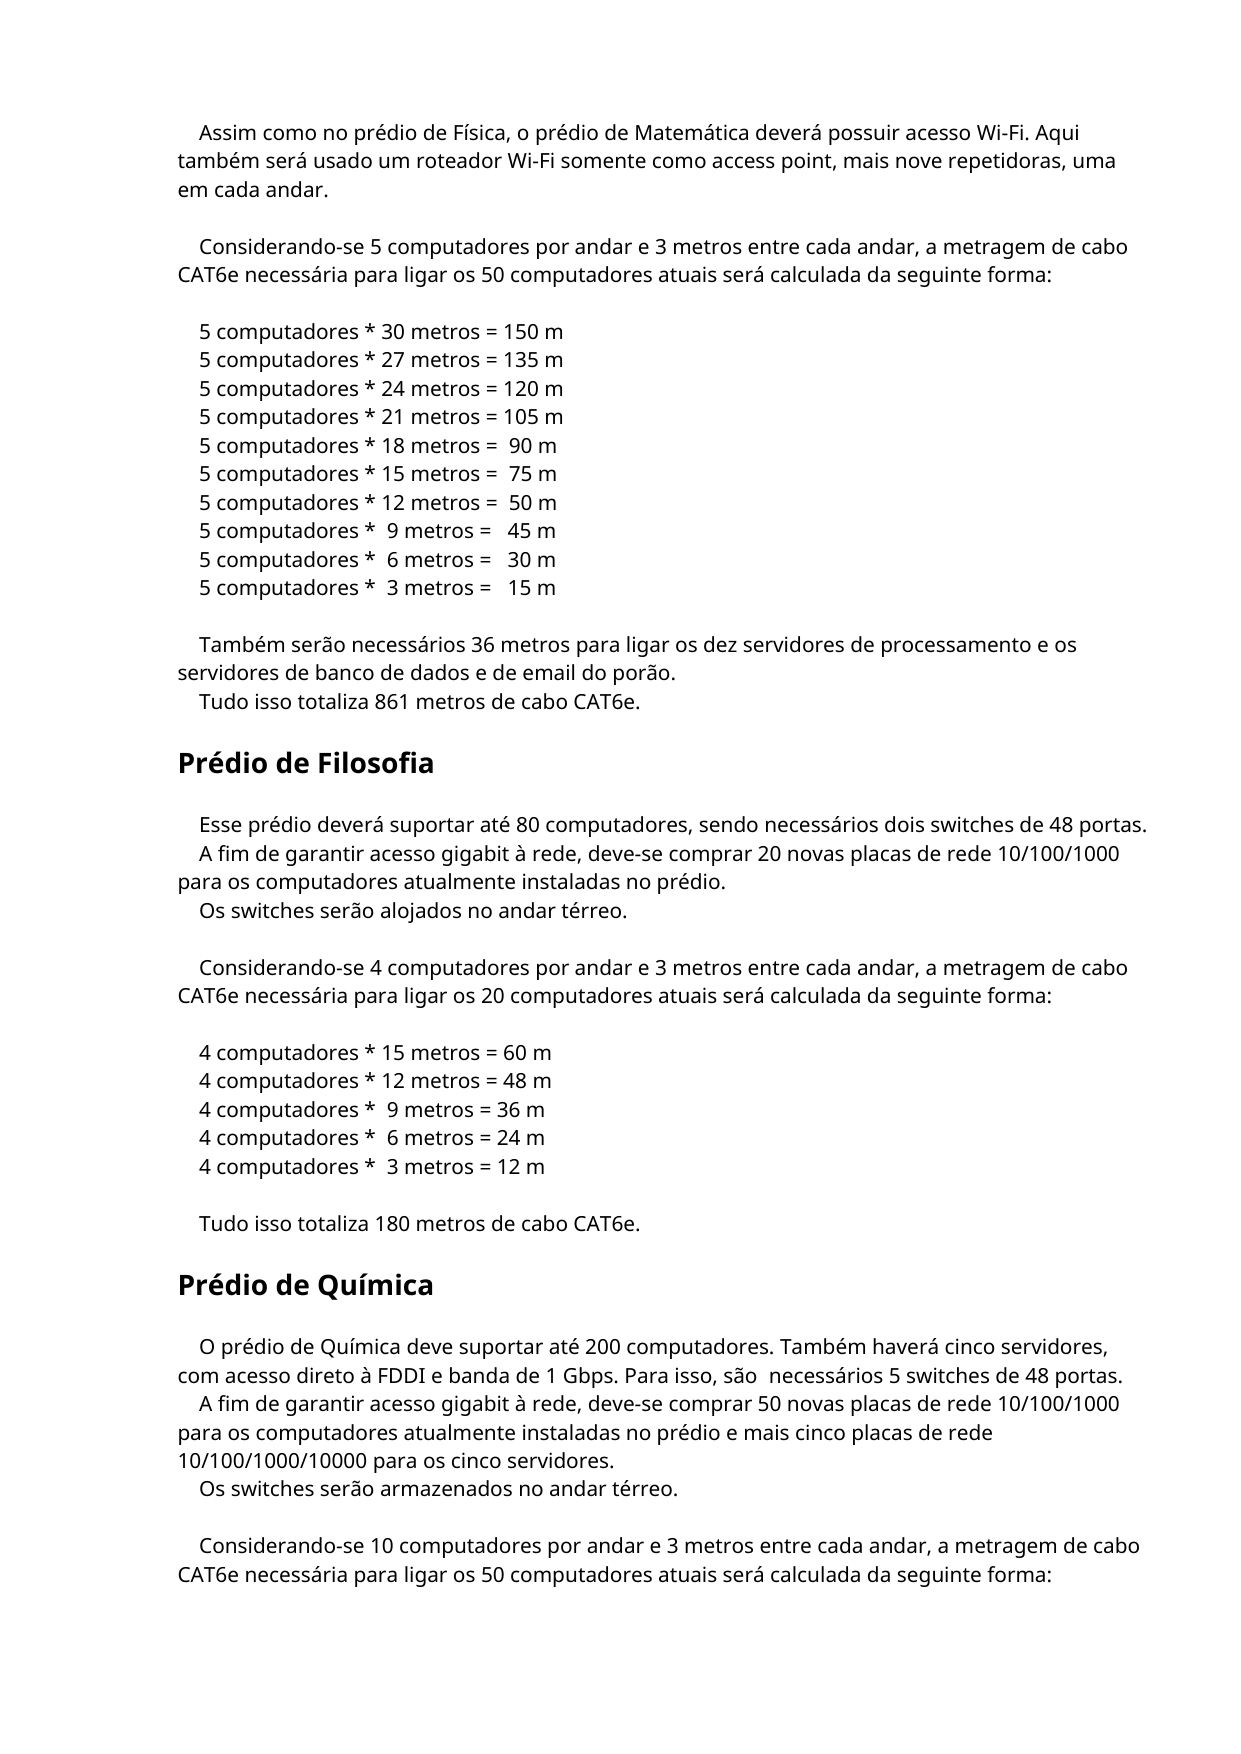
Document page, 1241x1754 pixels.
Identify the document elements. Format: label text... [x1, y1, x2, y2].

text Assim como no prédio de Física, o prédio de Matemática deverá possuir acesso Wi-Fi. Aqui também será usado um roteador Wi-Fi somente como access point, mais nove repetidoras, uma em cada andar. Considerando-se 5 computadores por andar e 3 metros entre cada andar, a metragem de cabo CAT6e necessária para ligar os 50 computadores atuais será calculada da seguinte forma: 5 computadores * 30 metros = 150 m 5 computadores * 27 metros = 135 m 5 computadores * 24 metros = 120 m 5 computadores * 21 metros = 105 m 5 computadores * 18 metros = 90 m 5 computadores * 15 metros = 75 m 5 computadores * 12 metros = 50 m 5 computadores * 9 metros = 45 m 5 computadores * 6 metros = 30 m 5 computadores * 3 metros = 15 m Também serão necessários 36 metros para ligar os dez servidores de processamento e os servidores de banco de dados e de email do porão. Tudo isso totaliza 861 metros de cabo CAT6e. Prédio de Filosofia Esse prédio deverá suportar até 80 computadores, sendo necessários dois switches de 48 portas. A fim de garantir acesso gigabit à rede, deve-se comprar 20 novas placas de rede 10/100/1000 para os computadores atualmente instaladas no prédio. Os switches serão alojados no andar térreo. Considerando-se 4 computadores por andar e 3 metros entre cada andar, a metragem de cabo CAT6e necessária para ligar os 20 computadores atuais será calculada da seguinte forma: 4 computadores * 15 metros = 60 m 4 computadores * 12 metros = 48 m 4 computadores * 9 metros = 36 m 4 computadores * 6 metros = 24 m 4 computadores * 3 metros = 12 m Tudo isso totaliza 180 metros de cabo CAT6e. Prédio de Química O prédio de Química deve suportar até 200 computadores. Também haverá cinco servidores, com acesso direto à FDDI e banda de 1 Gbps. Para isso, são necessários 5 switches de 48 portas. A fim de garantir acesso gigabit à rede, deve-se comprar 50 novas placas de rede 10/100/1000 para os computadores atualmente instaladas no prédio e mais cinco placas de rede 10/100/1000/10000 para os cinco servidores. Os switches serão armazenados no andar térreo. Considerando-se 10 computadores por andar e 3 metros entre cada andar, a metragem de cabo CAT6e necessária para ligar os 50 computadores atuais será calculada da seguinte forma: [177, 118, 1152, 1617]
